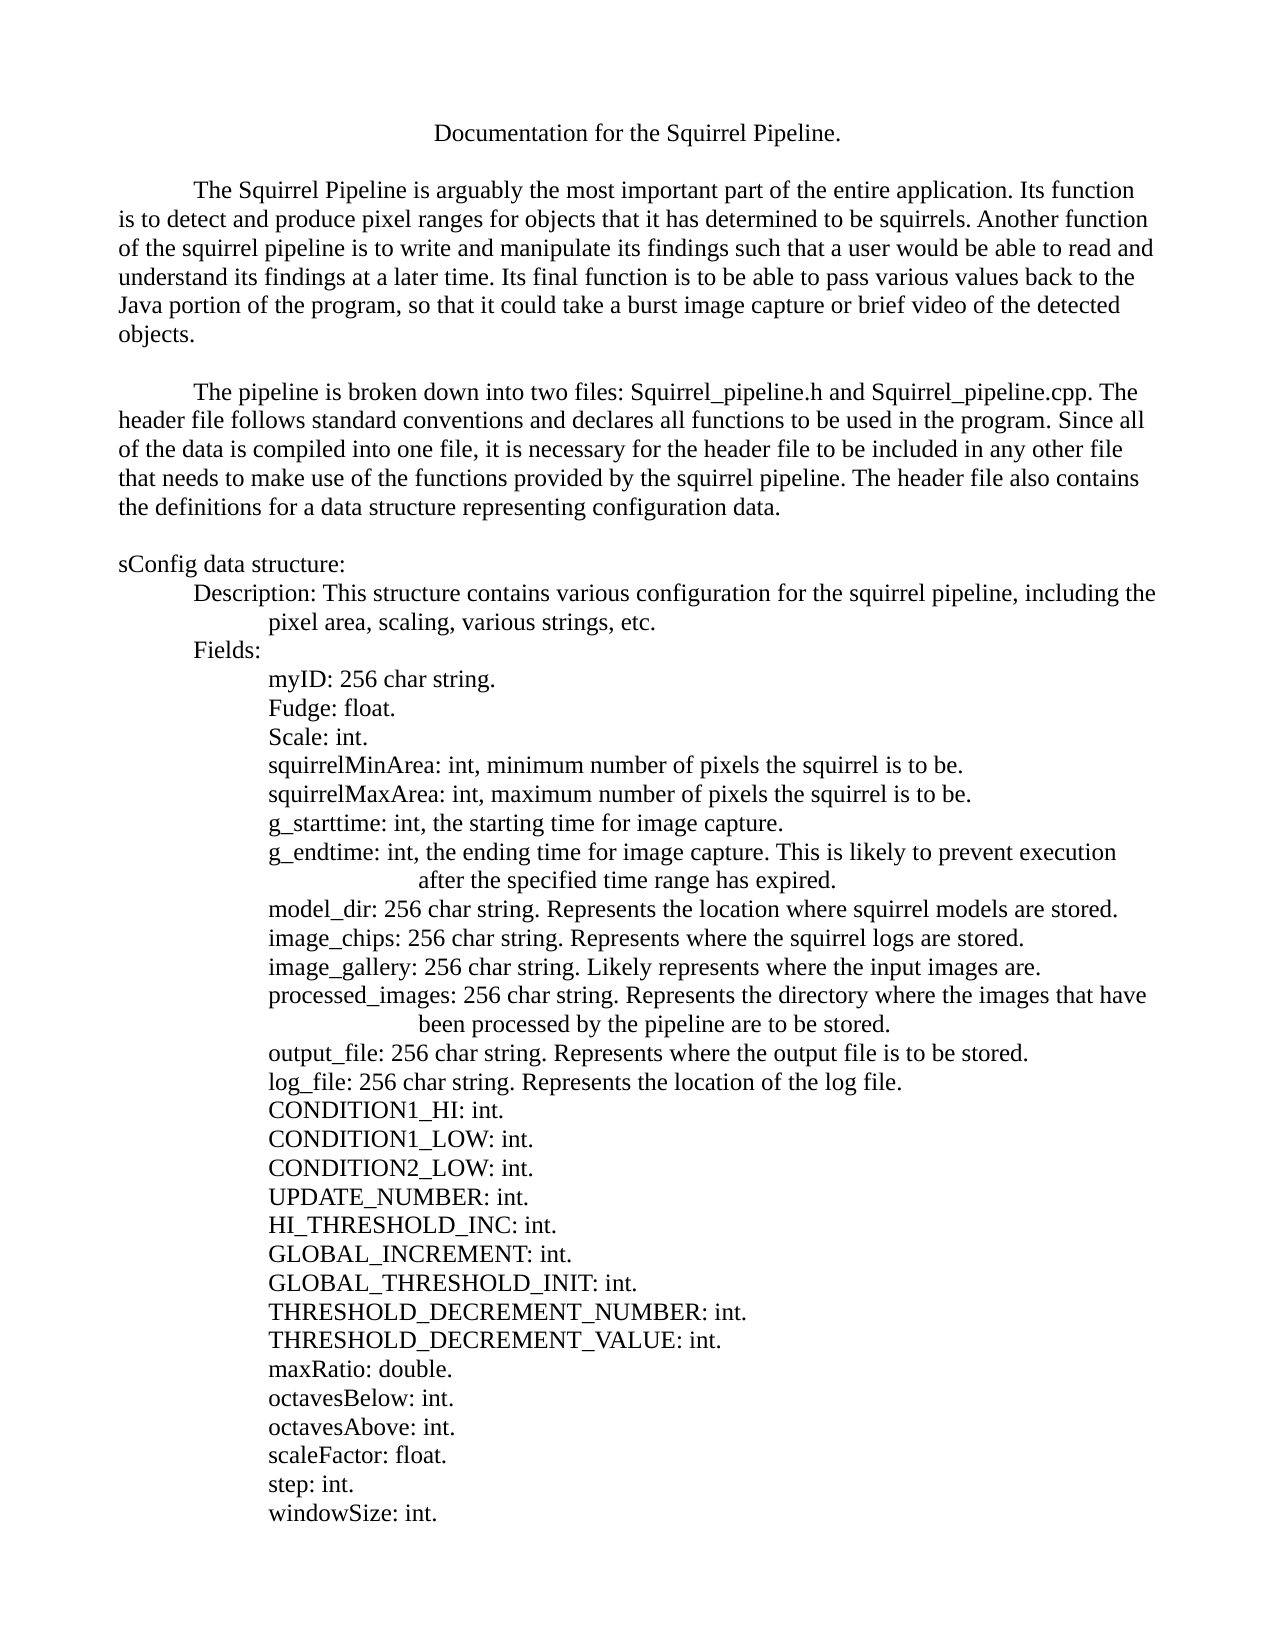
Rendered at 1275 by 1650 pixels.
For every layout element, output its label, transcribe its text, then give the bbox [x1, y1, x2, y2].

text windowSize: int. [118, 1498, 1157, 1527]
text Fields: [118, 636, 1157, 664]
text The Squirrel Pipeline is arguably the most important part of the entire application. Its function is to detect and produce pixel ranges for objects that it has determined to be squirrels. Another function of the squirrel pipeline is to write and manipulate its findings such that a user would be able to read and understand its findings at a later time. Its final function is to be able to pass various values back to the Java portion of the program, so that it could take a burst image capture or brief video of the detected objects. [118, 176, 1157, 348]
text sConfig data structure: [118, 549, 1157, 578]
text Scale: int. [118, 722, 1157, 751]
text image_chips: 256 char string. Represents where the squirrel logs are stored. [118, 923, 1157, 952]
text UPDATE_NUMBER: int. [118, 1182, 1157, 1211]
text processed_images: 256 char string. Represents the directory where the images that have been processed by the pipeline are to be stored. [118, 981, 1157, 1038]
text CONDITION2_LOW: int. [118, 1153, 1157, 1182]
text image_gallery: 256 char string. Likely represents where the input images are. [118, 952, 1157, 981]
text squirrelMinArea: int, minimum number of pixels the squirrel is to be. [118, 751, 1157, 779]
text scaleFactor: float. [118, 1441, 1157, 1469]
text g_starttime: int, the starting time for image capture. [118, 808, 1157, 837]
text Fudge: float. [118, 693, 1157, 722]
text output_file: 256 char string. Represents where the output file is to be stored. [118, 1038, 1157, 1067]
text Description: This structure contains various configuration for the squirrel pipeline, including the pixel area, scaling, various strings, etc. [118, 578, 1157, 636]
text squirrelMaxArea: int, maximum number of pixels the squirrel is to be. [118, 779, 1157, 808]
text maxRatio: double. [118, 1354, 1157, 1383]
text octavesBelow: int. [118, 1383, 1157, 1412]
text CONDITION1_HI: int. [118, 1096, 1157, 1124]
text g_endtime: int, the ending time for image capture. This is likely to prevent execution after the specified time range has expired. [118, 837, 1157, 894]
text Documentation for the Squirrel Pipeline. [118, 118, 1157, 147]
text octavesAbove: int. [118, 1412, 1157, 1441]
text step: int. [118, 1469, 1157, 1498]
text HI_THRESHOLD_INC: int. [118, 1211, 1157, 1239]
text GLOBAL_THRESHOLD_INIT: int. [118, 1268, 1157, 1297]
text CONDITION1_LOW: int. [118, 1124, 1157, 1153]
text THRESHOLD_DECREMENT_VALUE: int. [118, 1326, 1157, 1354]
text THRESHOLD_DECREMENT_NUMBER: int. [118, 1297, 1157, 1326]
text The pipeline is broken down into two files: Squirrel_pipeline.h and Squirrel_pipeline.cpp. The header file follows standard conventions and declares all functions to be used in the program. Since all of the data is compiled into one file, it is necessary for the header file to be included in any other file that needs to make use of the functions provided by the squirrel pipeline. The header file also contains the definitions for a data structure representing configuration data. [118, 377, 1157, 521]
text log_file: 256 char string. Represents the location of the log file. [118, 1067, 1157, 1096]
text model_dir: 256 char string. Represents the location where squirrel models are stored. [118, 894, 1157, 923]
text GLOBAL_INCREMENT: int. [118, 1239, 1157, 1268]
text myID: 256 char string. [118, 664, 1157, 693]
